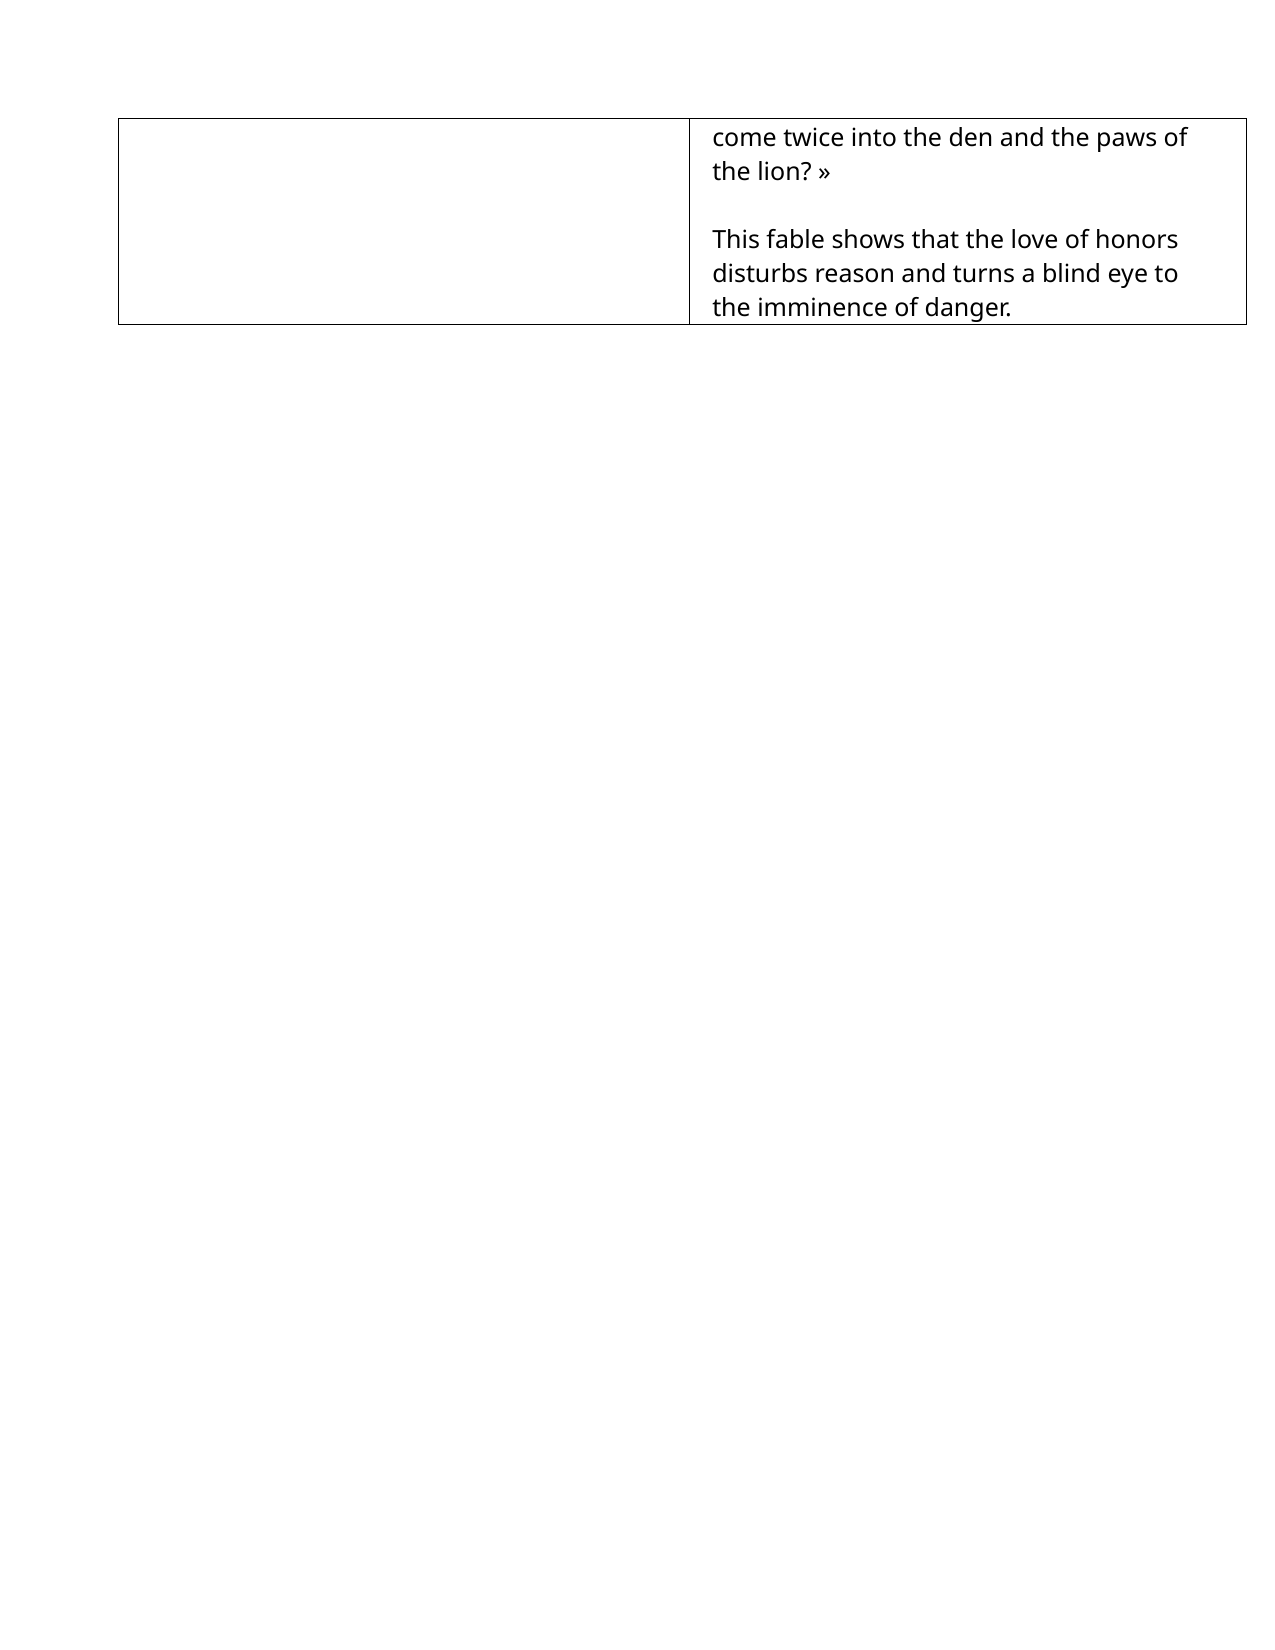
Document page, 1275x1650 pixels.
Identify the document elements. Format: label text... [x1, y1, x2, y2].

table_cell [119, 119, 689, 323]
table_cell come twice into the den and the paws of the lion? » This fable shows that the love of honors disturbs reason and turns a blind eye to the imminence of danger. [690, 119, 1246, 323]
